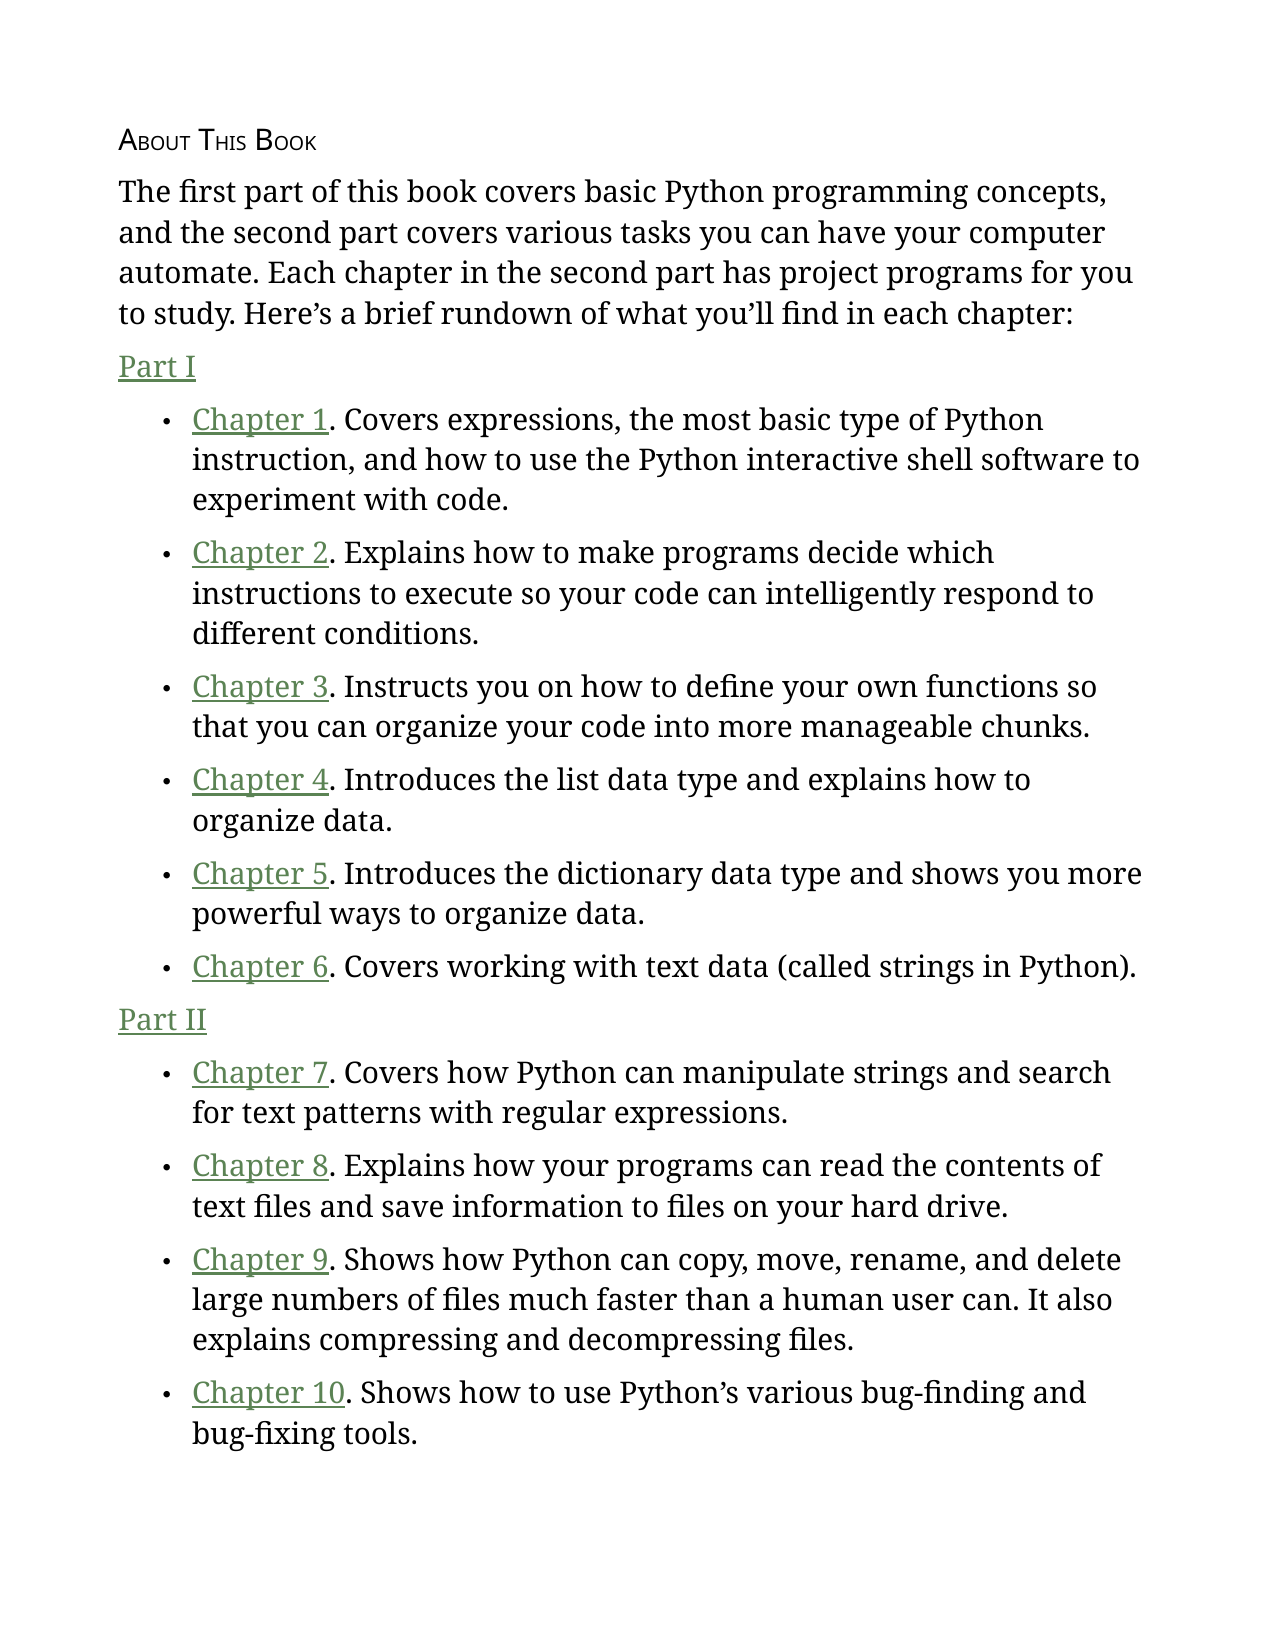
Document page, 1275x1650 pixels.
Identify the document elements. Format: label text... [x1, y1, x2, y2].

list Chapter 10. Shows how to use Python’s various bug-finding and bug-fixing tools. [162, 1372, 1157, 1453]
text Part I [118, 345, 1157, 386]
list Chapter 9. Shows how Python can copy, move, rename, and delete large numbers of files much faster than a human user can. It also explains compressing and decompressing files. [162, 1238, 1157, 1359]
list Chapter 3. Instructs you on how to define your own functions so that you can organize your code into more manageable chunks. [162, 666, 1157, 746]
list Chapter 2. Explains how to make programs decide which instructions to execute so your code can intelligently respond to different conditions. [162, 532, 1157, 653]
list Chapter 4. Introduces the list data type and explains how to organize data. [162, 759, 1157, 840]
list Chapter 1. Covers expressions, the most basic type of Python instruction, and how to use the Python interactive shell software to experiment with code. [162, 398, 1157, 519]
list Chapter 5. Introduces the dictionary data type and shows you more powerful ways to organize data. [162, 852, 1157, 933]
text The first part of this book covers basic Python programming concepts, and the second part covers various tasks you can have your computer automate. Each chapter in the second part has project programs for you to study. Here’s a brief rundown of what you’ll find in each chapter: [118, 171, 1157, 333]
list Chapter 8. Explains how your programs can read the contents of text files and save information to files on your hard drive. [162, 1145, 1157, 1226]
subtitle About This Book [118, 118, 1157, 158]
text Part II [118, 998, 1157, 1039]
list Chapter 7. Covers how Python can manipulate strings and search for text patterns with regular expressions. [162, 1051, 1157, 1132]
list Chapter 6. Covers working with text data (called strings in Python). [162, 946, 1157, 986]
